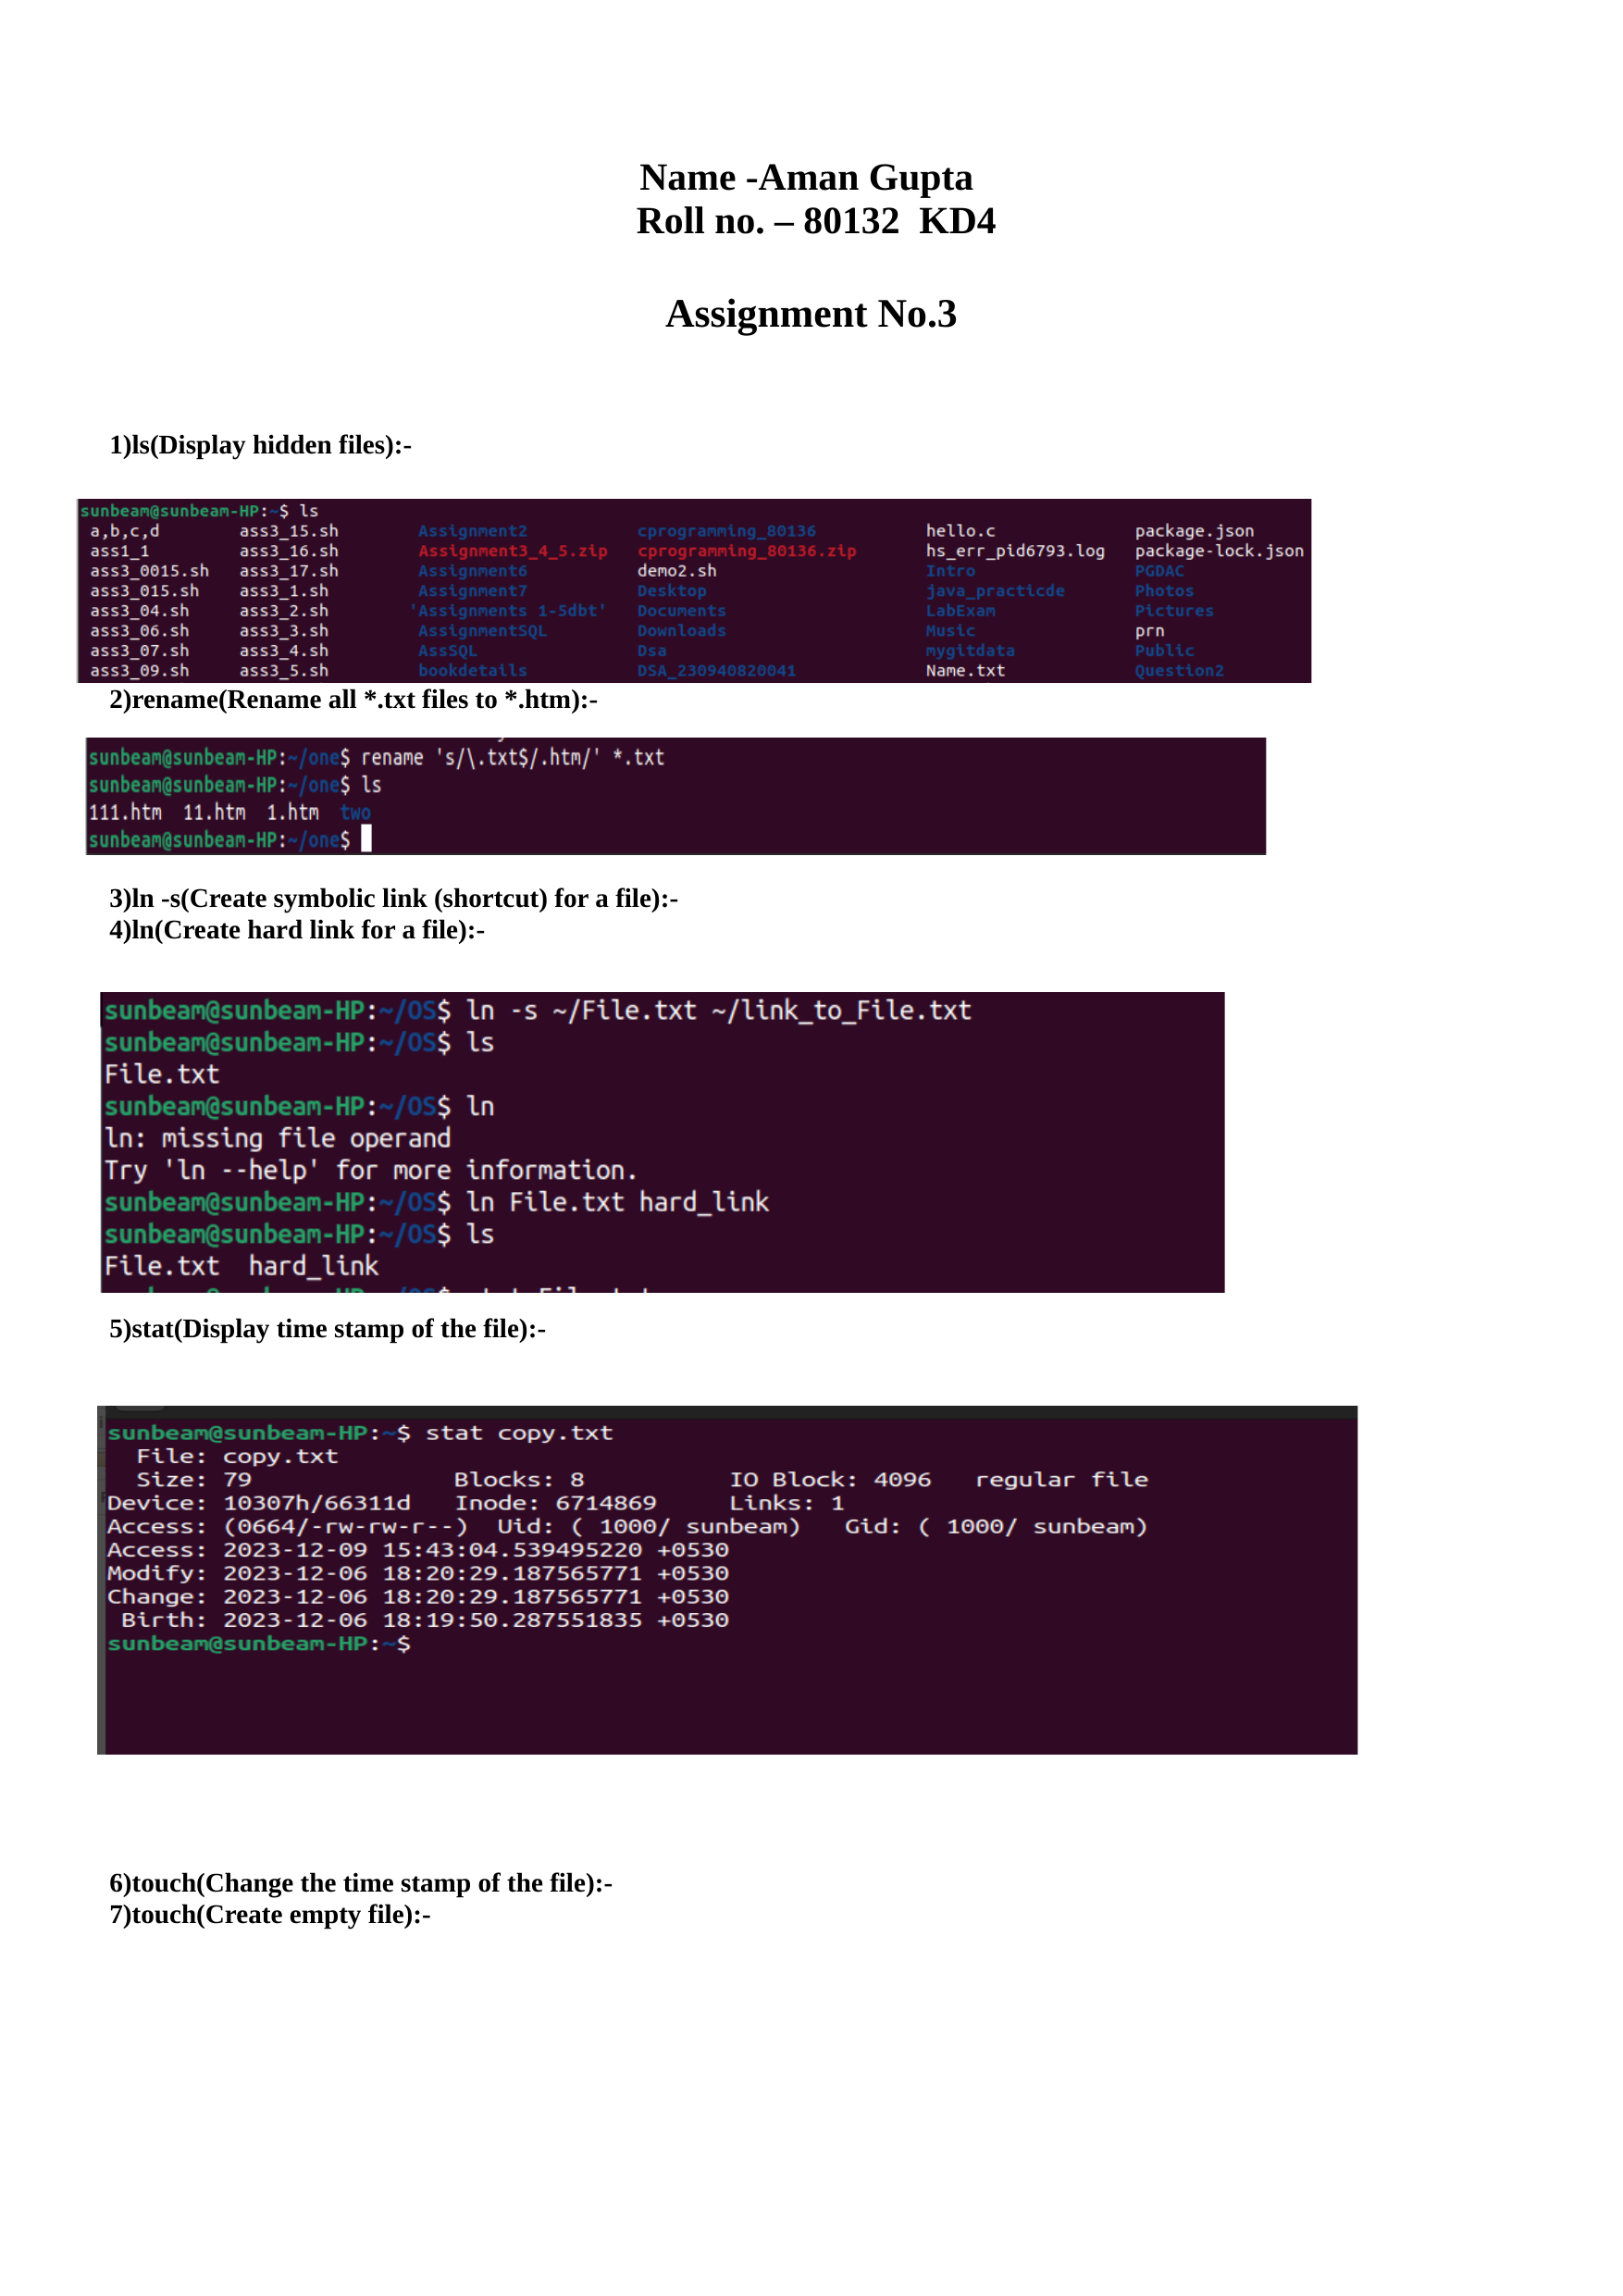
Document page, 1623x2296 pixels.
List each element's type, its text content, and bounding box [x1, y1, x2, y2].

text 3)ln -s(Create symbolic link (shortcut) for a file):- [109, 882, 1514, 913]
text 1)ls(Display hidden files):- [109, 428, 1514, 460]
text Assignment No.3 [109, 289, 1514, 335]
text 7)touch(Create empty file):- [109, 1898, 1514, 1929]
text Roll no. – 80132 KD4 [109, 198, 1514, 242]
text 2)rename(Rename all *.txt files to *.htm):- [109, 579, 1514, 714]
text 5)stat(Display time stamp of the file):- [109, 1312, 1514, 1344]
text Name -Aman Gupta [109, 154, 1514, 198]
text 6)touch(Change the time stamp of the file):- [109, 1867, 1514, 1898]
text 4)ln(Create hard link for a file):- [109, 913, 1514, 945]
